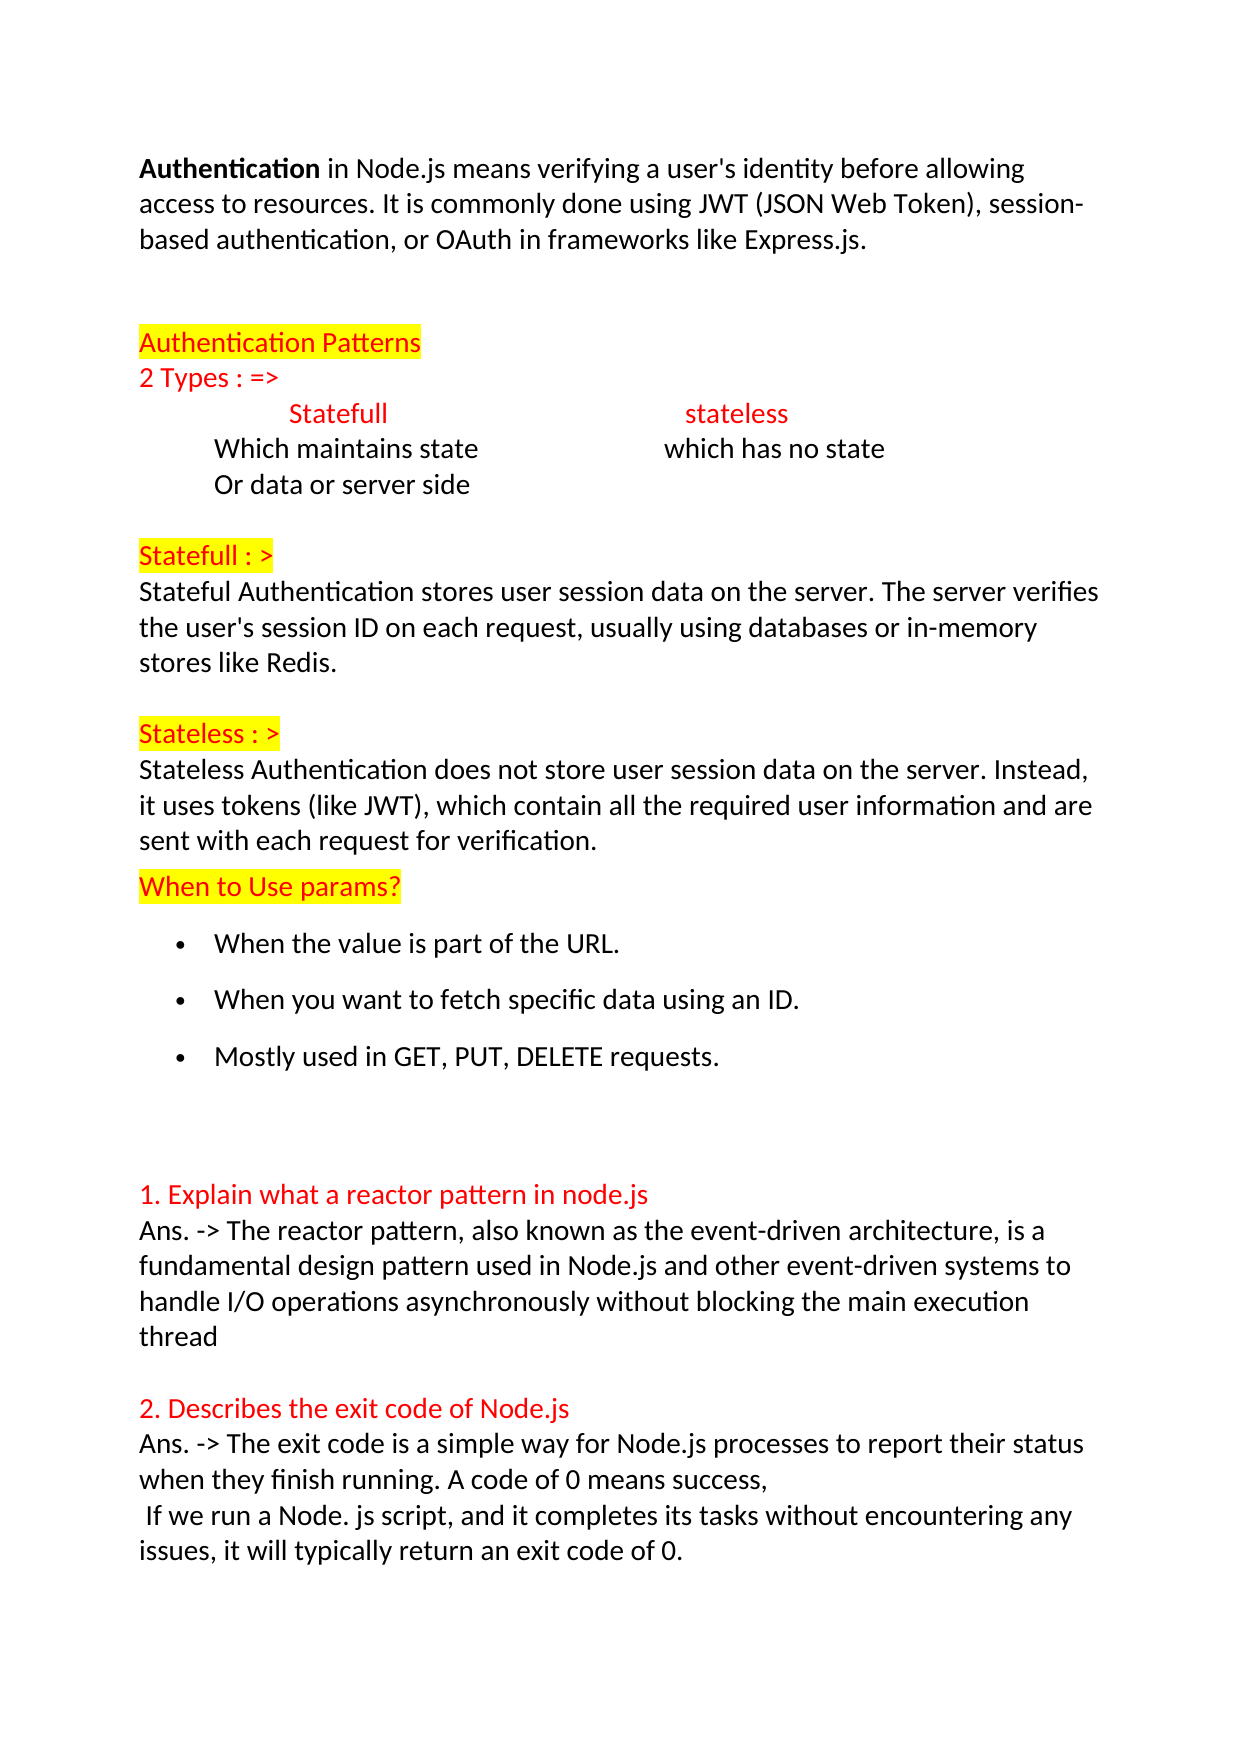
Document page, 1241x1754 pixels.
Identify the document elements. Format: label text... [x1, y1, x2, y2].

text Statefull stateless [139, 395, 1101, 431]
text Authentication in Node.js means verifying a user's identity before allowing access to resources. It is commonly done using JWT (JSON Web Token), session-based authentication, or OAuth in frameworks like Express.js. [139, 150, 1101, 257]
text If we run a Node. js script, and it completes its tasks without encountering any issues, it will typically return an exit code of 0. [139, 1497, 1101, 1568]
list Mostly used in GET, PUT, DELETE requests. [176, 1038, 1101, 1073]
text Which maintains state which has no state [139, 431, 1101, 466]
text Stateful Authentication stores user session data on the server. The server verifies the user's session ID on each request, usually using databases or in-memory stores like Redis. [139, 573, 1101, 680]
text Ans. -> The reactor pattern, also known as the event-driven architecture, is a fundamental design pattern used in Node.js and other event-driven systems to handle I/O operations asynchronously without blocking the main execution thread [139, 1212, 1101, 1354]
text 1. Explain what a reactor pattern in node.js [139, 1176, 1101, 1212]
text Ans. -> The exit code is a simple way for Node.js processes to report their status when they finish running. A code of 0 means success, [139, 1425, 1101, 1497]
list When the value is part of the URL. [176, 925, 1101, 961]
text Stateless : > [139, 716, 1101, 751]
text Stateless Authentication does not store user session data on the server. Instead, it uses tokens (like JWT), which contain all the required user information and are sent with each request for verification. [139, 751, 1101, 858]
text 2 Types : => [139, 359, 1101, 395]
list When you want to fetch specific data using an ID. [176, 981, 1101, 1017]
text When to Use params? [139, 868, 1101, 904]
text Statefull : > [139, 537, 1101, 573]
text 2. Describes the exit code of Node.js [139, 1390, 1101, 1425]
text Authentication Patterns [139, 324, 1101, 359]
text Or data or server side [139, 466, 1101, 502]
